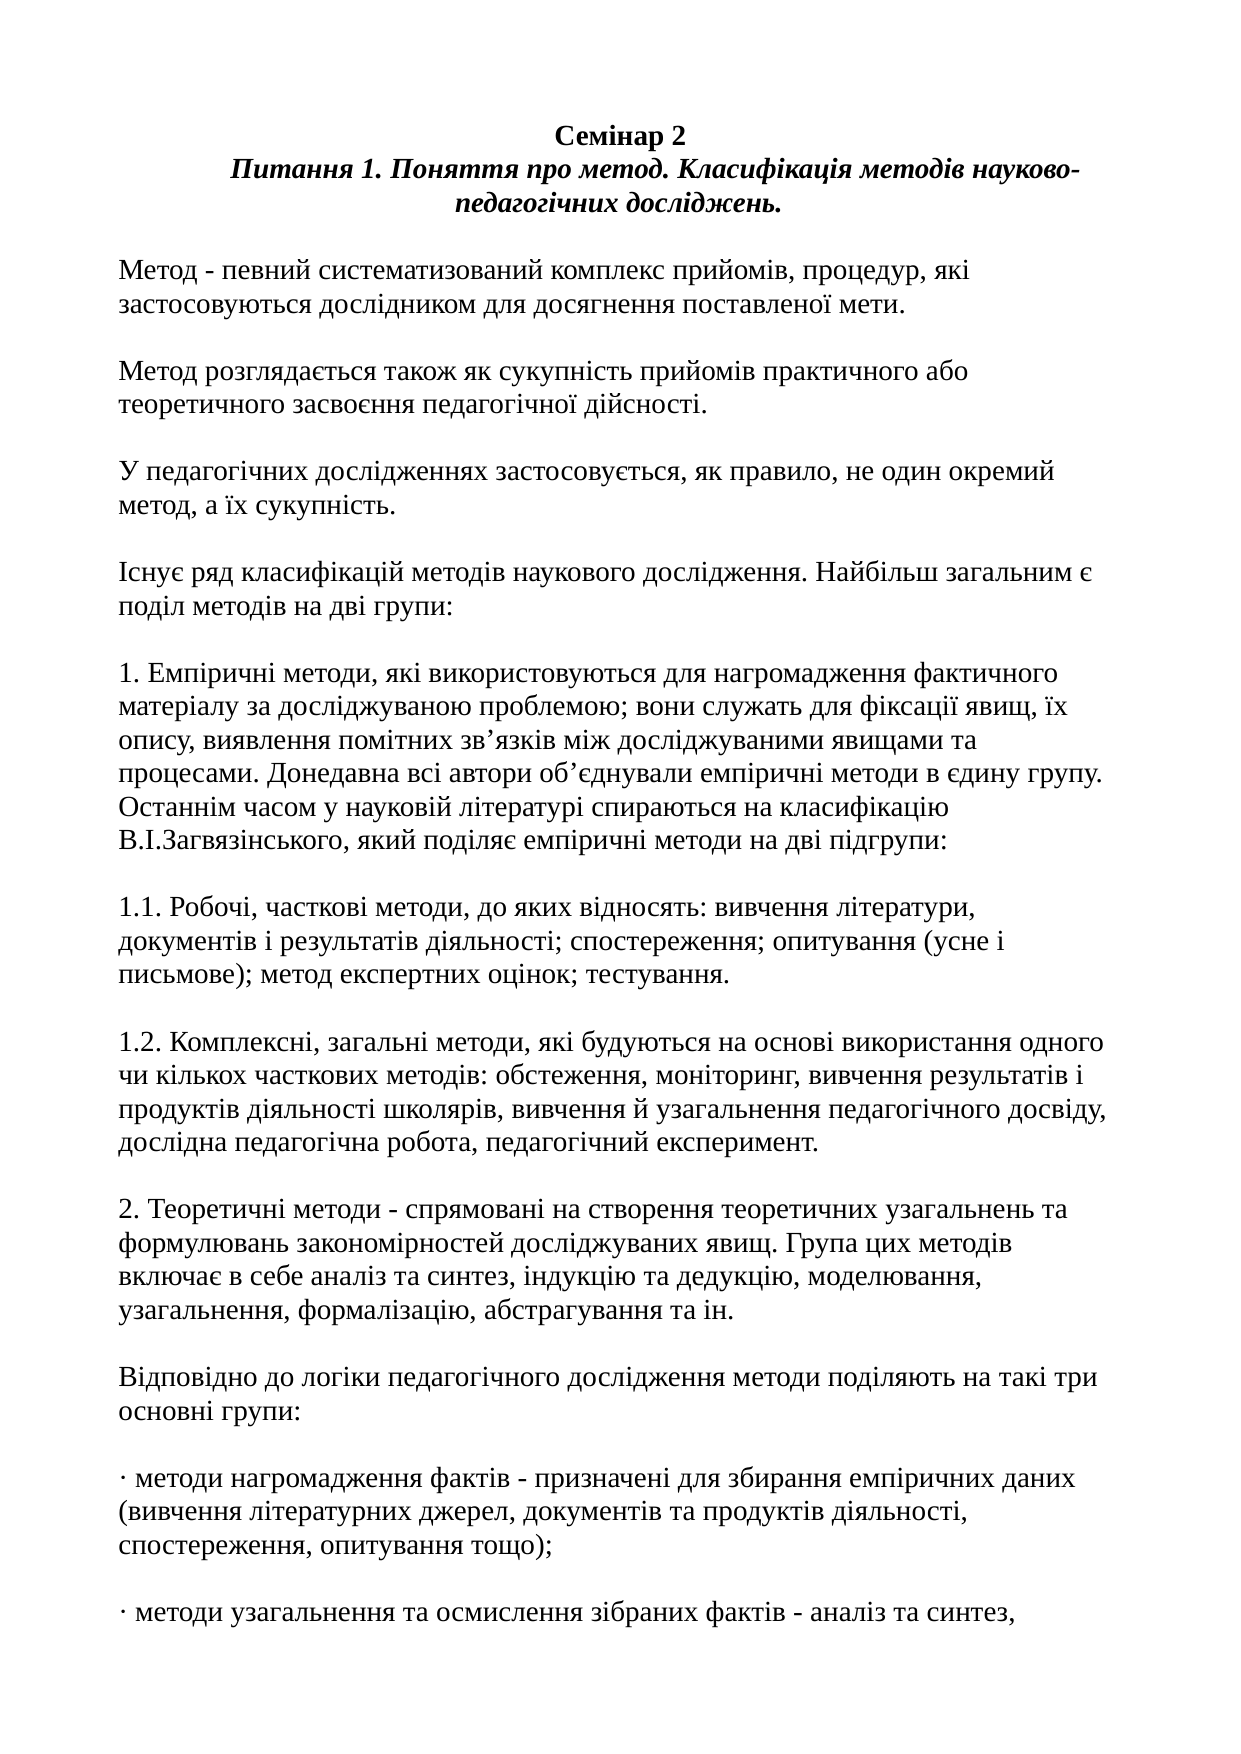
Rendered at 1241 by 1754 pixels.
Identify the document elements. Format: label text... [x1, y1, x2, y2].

text · методи узагальнення та осмислення зібраних фактів - аналіз та синтез, [118, 1594, 1122, 1627]
text У педагогічних дослідженнях застосовується, як правило, не один окремий метод, а їх сукупність. [118, 453, 1122, 521]
text Існує ряд класифікацій методів наукового дослідження. Найбільш загальним є поділ методів на дві групи: [118, 554, 1122, 621]
text Відповідно до логіки педагогічного дослідження методи поділяють на такі три основні групи: [118, 1359, 1122, 1426]
text Метод розглядається також як сукупність прийомів практичного або теоретичного засвоєння педагогічної дійсності. [118, 353, 1122, 420]
text Метод - певний систематизований комплекс прийомів, процедур, які застосовуються дослідником для досягнення поставленої мети. [118, 252, 1122, 319]
text Питання 1. Поняття про метод. Класифікація методів науково-педагогічних досліджень. [118, 152, 1122, 219]
text 1.2. Комплексні, загальні методи, які будуються на основі використання одного чи кількох часткових методів: обстеження, моніторинг, вивчення результатів і продуктів діяльності школярів, вивчення й узагальнення педагогічного досвіду, дослідна педагогічна робота, педагогічний експеримент. [118, 1024, 1122, 1158]
text 1. Емпіричні методи, які використовуються для нагромадження фактичного матеріалу за досліджуваною проблемою; вони служать для фіксації явищ, їх опису, виявлення помітних зв’язків між досліджуваними явищами та процесами. Донедавна всі автори об’єднували емпіричні методи в єдину групу. Останнім часом у науковій літературі спираються на класифікацію В.І.Загвязінського, який поділяє емпіричні методи на дві підгрупи: [118, 655, 1122, 856]
text · методи нагромадження фактів - призначені для збирання емпіричних даних (вивчення літературних джерел, документів та продуктів діяльності, спостереження, опитування тощо); [118, 1460, 1122, 1560]
text 2. Теоретичні методи - спрямовані на створення теоретичних узагальнень та формулювань закономірностей досліджуваних явищ. Група цих методів включає в себе аналіз та синтез, індукцію та дедукцію, моделювання, узагальнення, формалізацію, абстрагування та ін. [118, 1191, 1122, 1326]
text Семінар 2 [118, 118, 1122, 152]
text 1.1. Робочі, часткові методи, до яких відносять: вивчення літератури, документів і результатів діяльності; спостереження; опитування (усне і письмове); метод експертних оцінок; тестування. [118, 889, 1122, 990]
